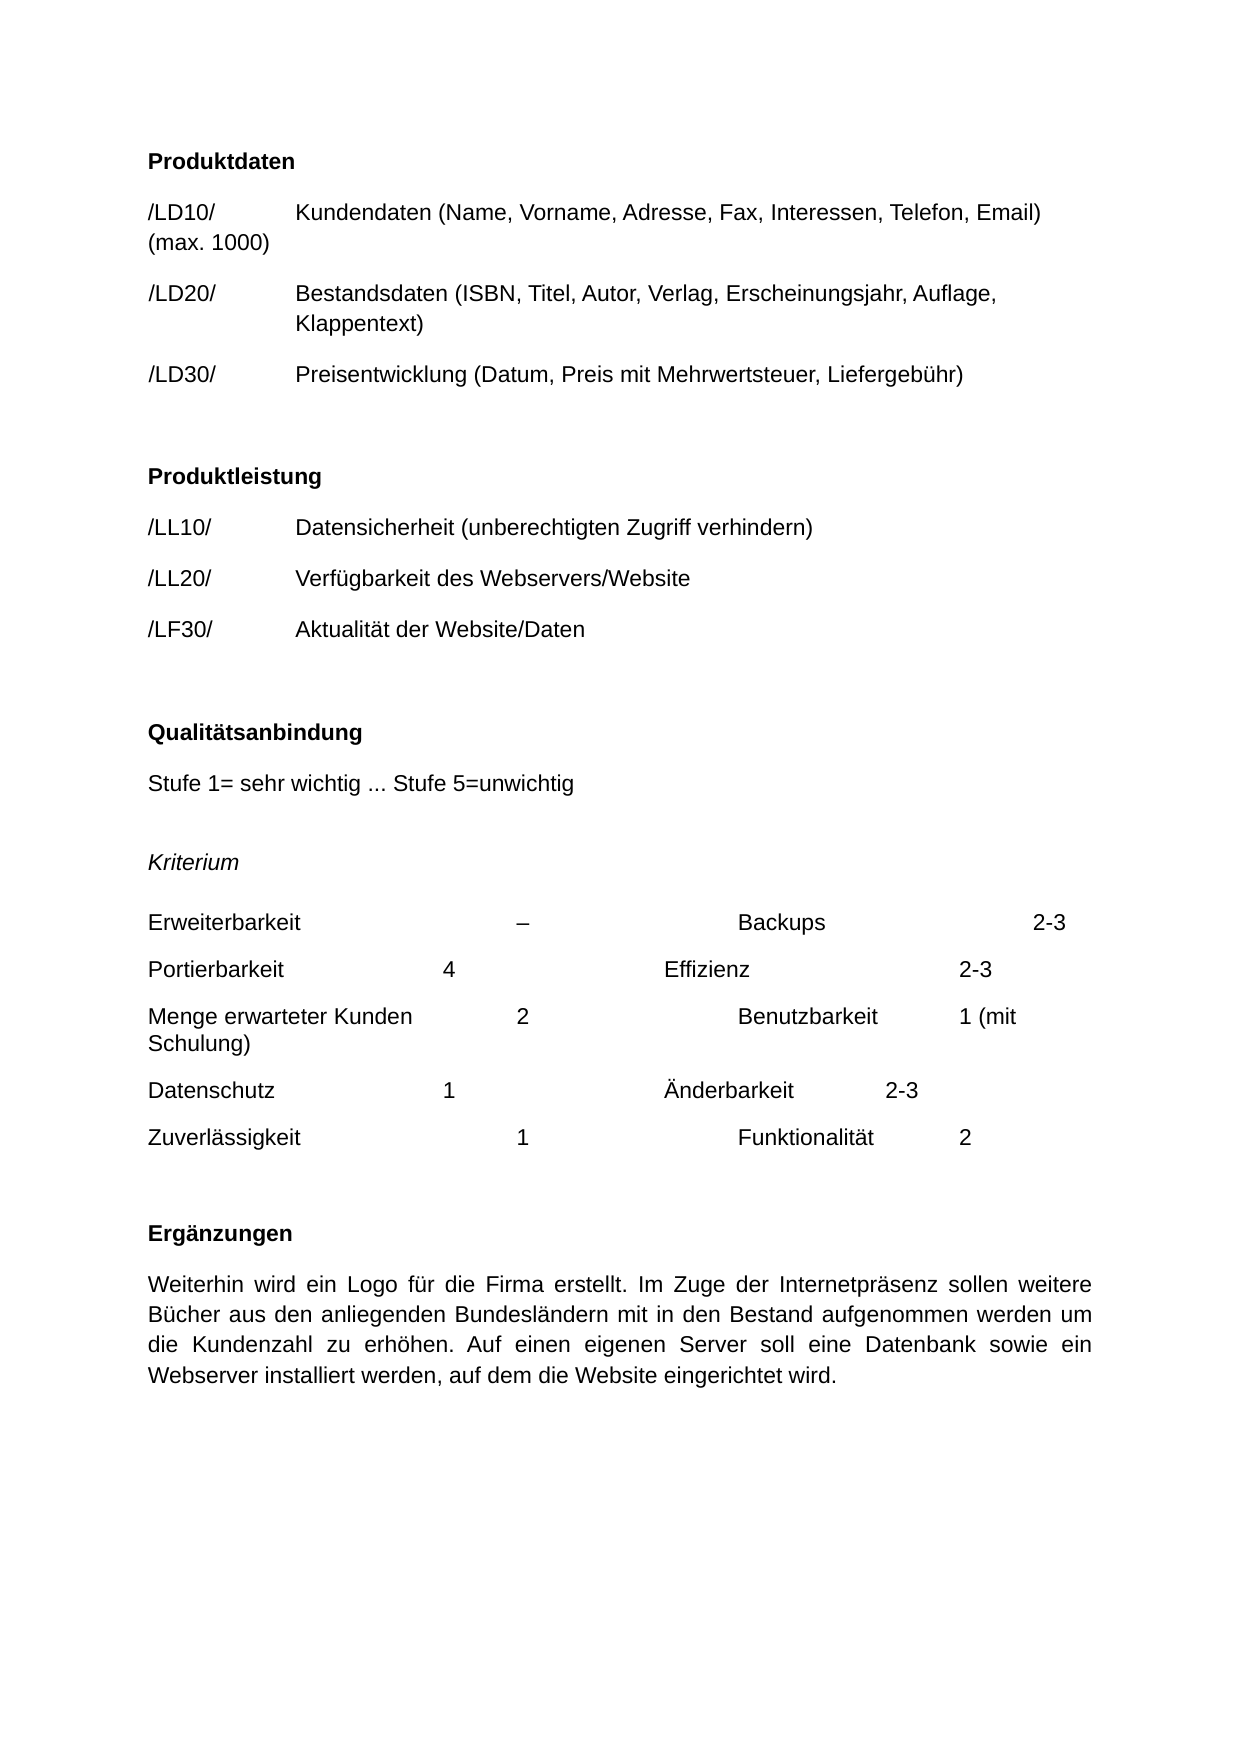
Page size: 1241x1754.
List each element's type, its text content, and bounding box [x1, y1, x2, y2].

text Produktdaten [148, 148, 1093, 174]
text Datenschutz 1 Änderbarkeit 2-3 [148, 1077, 1093, 1103]
text Qualitätsanbindung [148, 718, 1093, 745]
text Produktleistung [148, 463, 1093, 489]
text /LL20/ Verfügbarkeit des Webservers/Website [148, 565, 1093, 592]
text Weiterhin wird ein Logo für die Firma erstellt. Im Zuge der Internetpräsenz sollen weitere Bücher aus den anliegenden Bundesländern mit in den Bestand aufgenommen werden um die Kundenzahl zu erhöhen. Auf einen eigenen Server soll eine Datenbank sowie ein Webserver installiert werden, auf dem die Website eingerichtet wird. [148, 1271, 1093, 1388]
text Erweiterbarkeit – Backups 2-3 [148, 909, 1093, 935]
text Menge erwarteter Kunden 2 Benutzbarkeit 1 (mit Schulung) [148, 1003, 1093, 1056]
text /LF30/ Aktualität der Website/Daten [148, 616, 1093, 643]
text /LL10/ Datensicherheit (unberechtigten Zugriff verhindern) [148, 514, 1093, 541]
text /LD30/ Preisentwicklung (Datum, Preis mit Mehrwertsteuer, Liefergebühr) [148, 361, 1093, 387]
text /LD10/ Kundendaten (Name, Vorname, Adresse, Fax, Interessen, Telefon, Email) (max. 1000) [148, 199, 1093, 255]
text Ergänzungen [148, 1220, 1093, 1246]
text Zuverlässigkeit 1 Funktionalität 2 [148, 1124, 1093, 1150]
text Stufe 1= sehr wichtig ... Stufe 5=unwichtig Kriterium [148, 769, 1093, 875]
text /LD20/ Bestandsdaten (ISBN, Titel, Autor, Verlag, Erscheinungsjahr, Auflage, Klappentext) [148, 280, 1093, 336]
text Portierbarkeit 4 Effizienz 2-3 [148, 956, 1093, 982]
